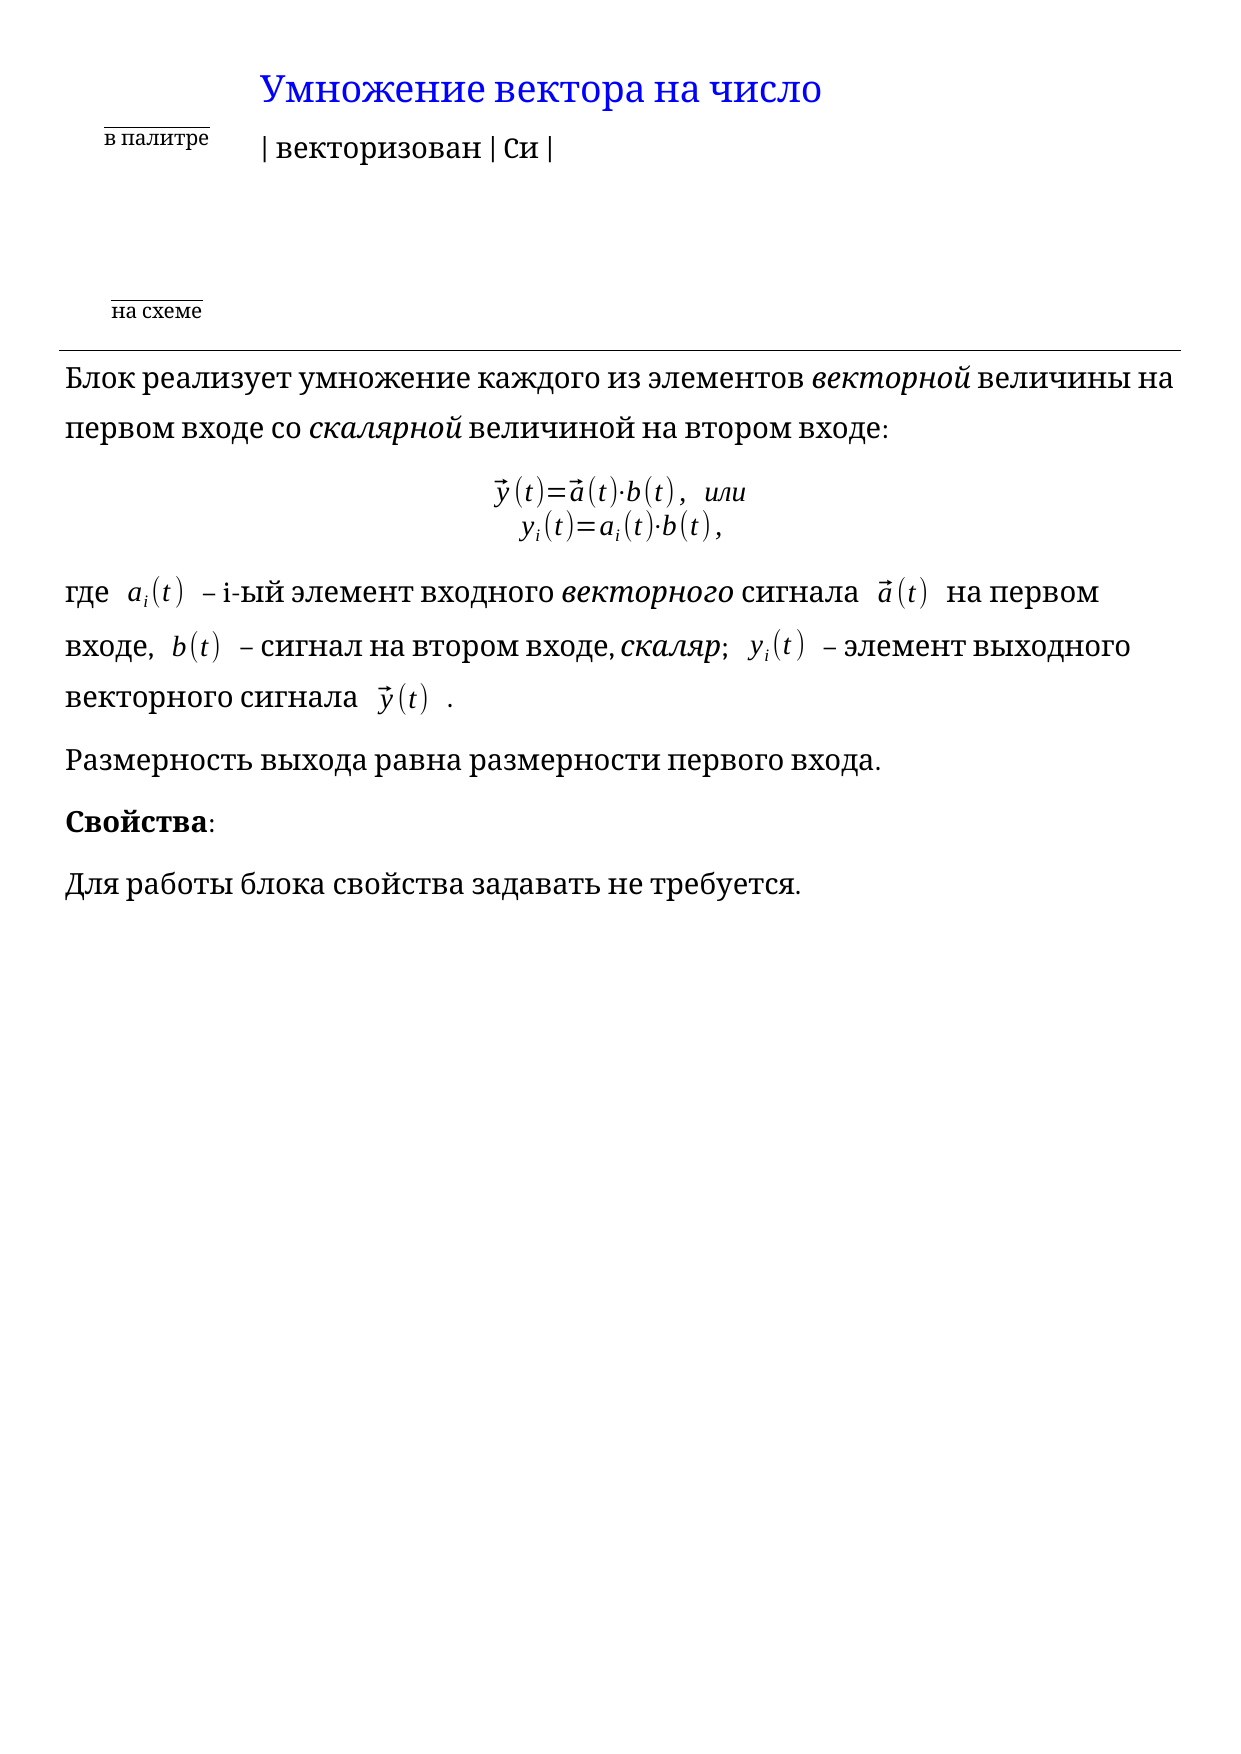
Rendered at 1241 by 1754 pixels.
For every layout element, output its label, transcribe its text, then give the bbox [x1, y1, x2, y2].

table_cell в палитре [59, 121, 254, 178]
table_cell [59, 178, 254, 293]
table_cell | векторизован | Cи | [254, 121, 1181, 178]
table_cell на схеме [59, 294, 254, 350]
table_cell Блок реализует умножение каждого из элементов векторной величины на первом входе со скалярной величиной на втором входе: где– i-ый элемент входного векторного сигналана первом входе,– сигнал на втором входе, скаляр;– элемент выходного векторного сигнала. Размерность выхода равна размерности первого входа. Свойства: Для работы блока свойства задавать не требуется. [59, 351, 1181, 913]
table_header Умножение вектора на число [254, 59, 1181, 121]
table_cell [254, 294, 1181, 350]
table_cell [254, 178, 1181, 293]
table_header [59, 59, 254, 121]
